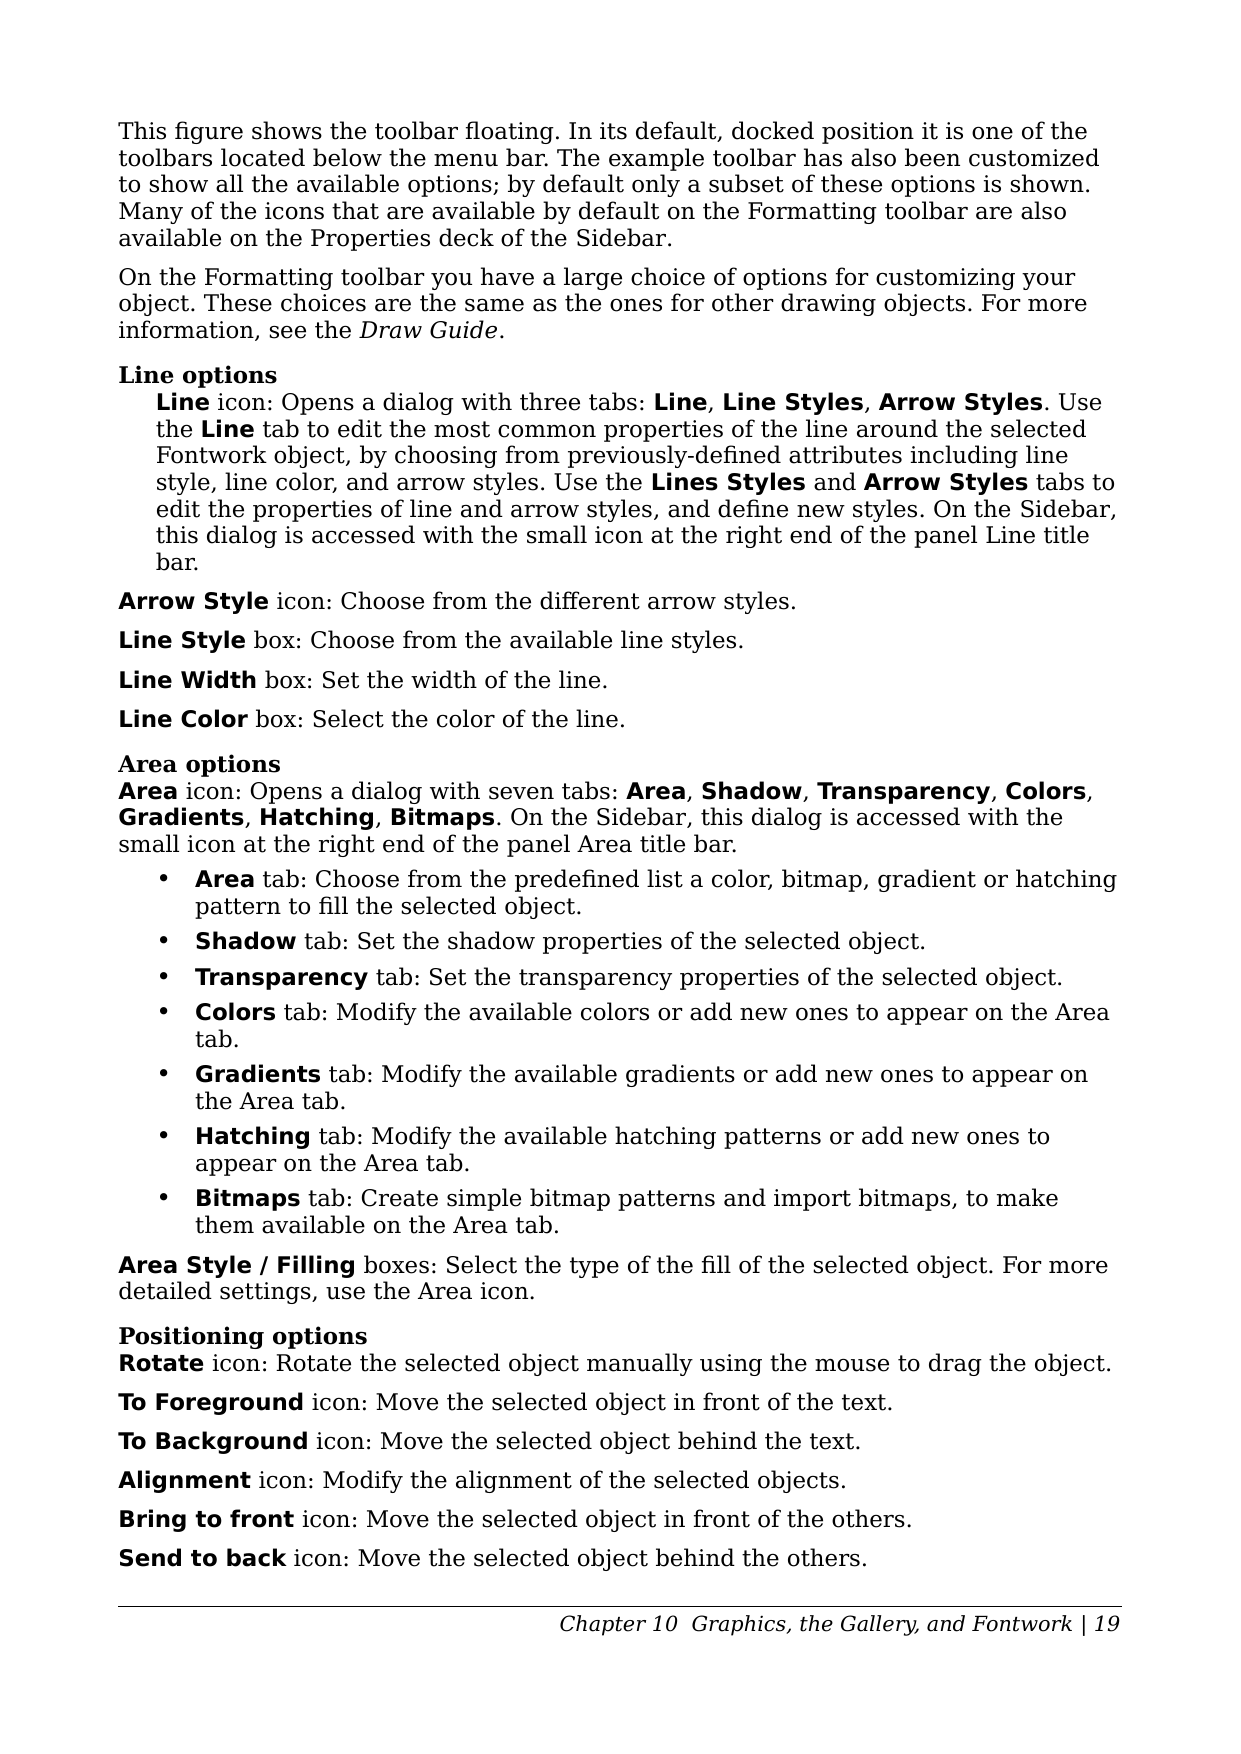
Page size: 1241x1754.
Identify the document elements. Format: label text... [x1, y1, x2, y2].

text On the Formatting toolbar you have a large choice of options for customizing your object. These choices are the same as the ones for other drawing objects. For more information, see the Draw Guide. [118, 264, 1122, 344]
list Area tab: Choose from the predefined list a color, bitmap, gradient or hatching pattern to fill the selected object. [156, 864, 1122, 920]
text To Foreground icon: Move the selected object in front of the text. [118, 1389, 1122, 1416]
text Positioning options [118, 1323, 1122, 1350]
text Arrow Style icon: Choose from the different arrow styles. [118, 588, 1122, 615]
text Line Width box: Set the width of the line. [118, 667, 1122, 693]
list Hatching tab: Modify the available hatching patterns or add new ones to appear on the Area tab. [156, 1121, 1122, 1177]
text To Background icon: Move the selected object behind the text. [118, 1428, 1122, 1455]
list Gradients tab: Modify the available gradients or add new ones to appear on the Area tab. [156, 1059, 1122, 1115]
text Area Style / Filling boxes: Select the type of the fill of the selected object. For more detailed settings, use the Area icon. [118, 1252, 1122, 1305]
list Area icon: Opens a dialog with seven tabs: Area, Shadow, Transparency, Colors, Gradients, Hatching, Bitmaps. On the Sidebar, this dialog is accessed with the small icon at the right end of the panel Area title bar. [118, 778, 1122, 858]
list Transparency tab: Set the transparency properties of the selected object. [156, 962, 1122, 991]
text Alignment icon: Modify the alignment of the selected objects. [118, 1467, 1122, 1494]
text Area options [118, 751, 1122, 778]
text Line Style box: Choose from the available line styles. [118, 628, 1122, 654]
list Bitmaps tab: Create simple bitmap patterns and import bitmaps, to make them available on the Area tab. [156, 1183, 1122, 1239]
text Line icon: Opens a dialog with three tabs: Line, Line Styles, Arrow Styles. Use the Line tab to edit the most common properties of the line around the selected Fontwork object, by choosing from previously-defined attributes including line style, line color, and arrow styles. Use the Lines Styles and Arrow Styles tabs to edit the properties of line and arrow styles, and define new styles. On the Sidebar, this dialog is accessed with the small icon at the right end of the panel Line title bar. [156, 389, 1122, 576]
text Line options [118, 362, 1122, 389]
list Colors tab: Modify the available colors or add new ones to appear on the Area tab. [156, 997, 1122, 1053]
text Send to back icon: Move the selected object behind the others. [118, 1546, 1122, 1572]
list Shadow tab: Set the shadow properties of the selected object. [156, 926, 1122, 956]
text Rotate icon: Rotate the selected object manually using the mouse to drag the object. [118, 1350, 1122, 1376]
text This figure shows the toolbar floating. In its default, docked position it is one of the toolbars located below the menu bar. The example toolbar has also been customized to show all the available options; by default only a subset of these options is shown. Many of the icons that are available by default on the Formatting toolbar are also available on the Properties deck of the Sidebar. [118, 118, 1122, 251]
text Line Color box: Select the color of the line. [118, 706, 1122, 733]
text Bring to front icon: Move the selected object in front of the others. [118, 1506, 1122, 1533]
